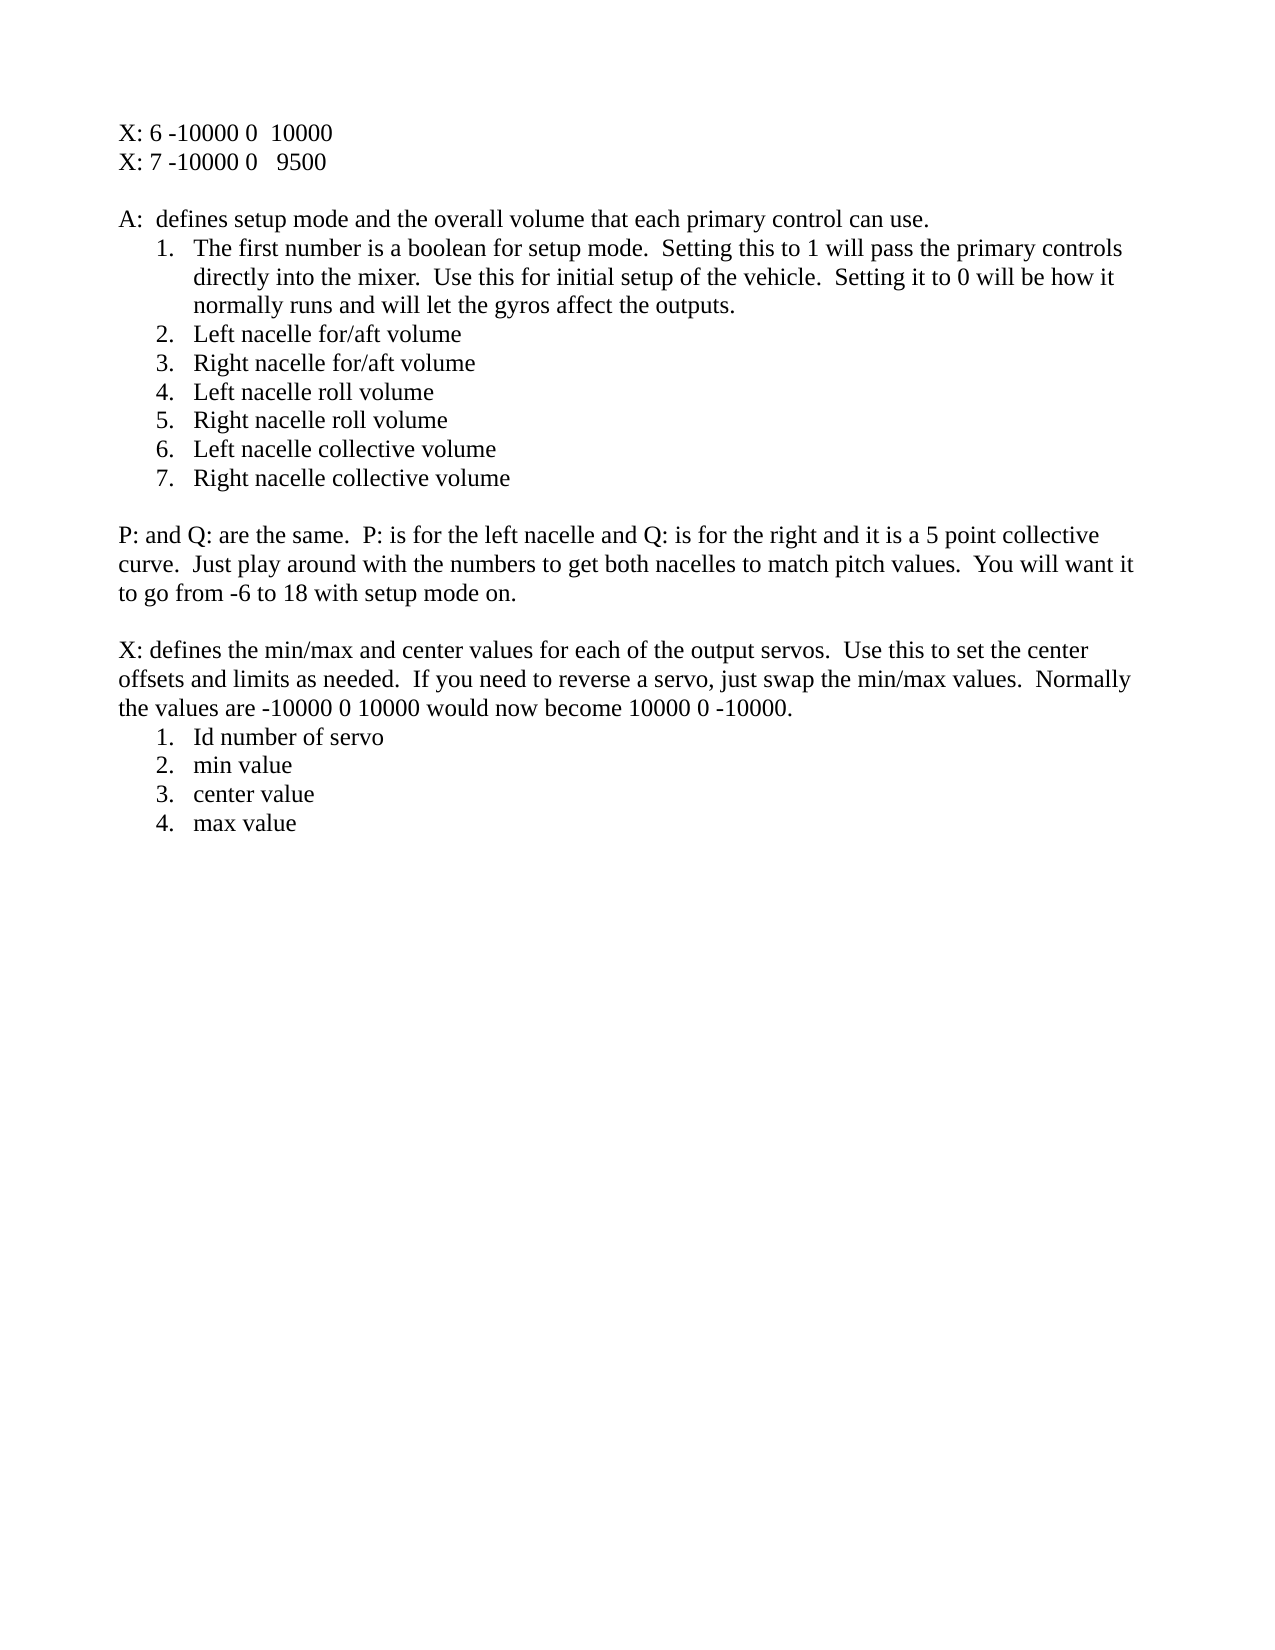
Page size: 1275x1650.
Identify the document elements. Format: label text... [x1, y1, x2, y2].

list The first number is a boolean for setup mode. Setting this to 1 will pass the primary controls directly into the mixer. Use this for initial setup of the vehicle. Setting it to 0 will be how it normally runs and will let the gyros affect the outputs. [156, 233, 1157, 319]
list min value [156, 751, 1157, 779]
list center value [156, 779, 1157, 808]
text X: 6 -10000 0 10000 [118, 118, 1157, 147]
list Right nacelle collective volume [156, 463, 1157, 492]
list Right nacelle for/aft volume [156, 348, 1157, 377]
text X: 7 -10000 0 9500 [118, 147, 1157, 176]
list Right nacelle roll volume [156, 406, 1157, 434]
list Left nacelle for/aft volume [156, 319, 1157, 348]
text A: defines setup mode and the overall volume that each primary control can use. [118, 204, 1157, 233]
text P: and Q: are the same. P: is for the left nacelle and Q: is for the right and it is a 5 point collective curve. Just play around with the numbers to get both nacelles to match pitch values. You will want it to go from -6 to 18 with setup mode on. [118, 521, 1157, 607]
list Left nacelle collective volume [156, 434, 1157, 463]
list max value [156, 808, 1157, 837]
list Left nacelle roll volume [156, 377, 1157, 406]
text X: defines the min/max and center values for each of the output servos. Use this to set the center offsets and limits as needed. If you need to reverse a servo, just swap the min/max values. Normally the values are -10000 0 10000 would now become 10000 0 -10000. [118, 636, 1157, 722]
list Id number of servo [156, 722, 1157, 751]
